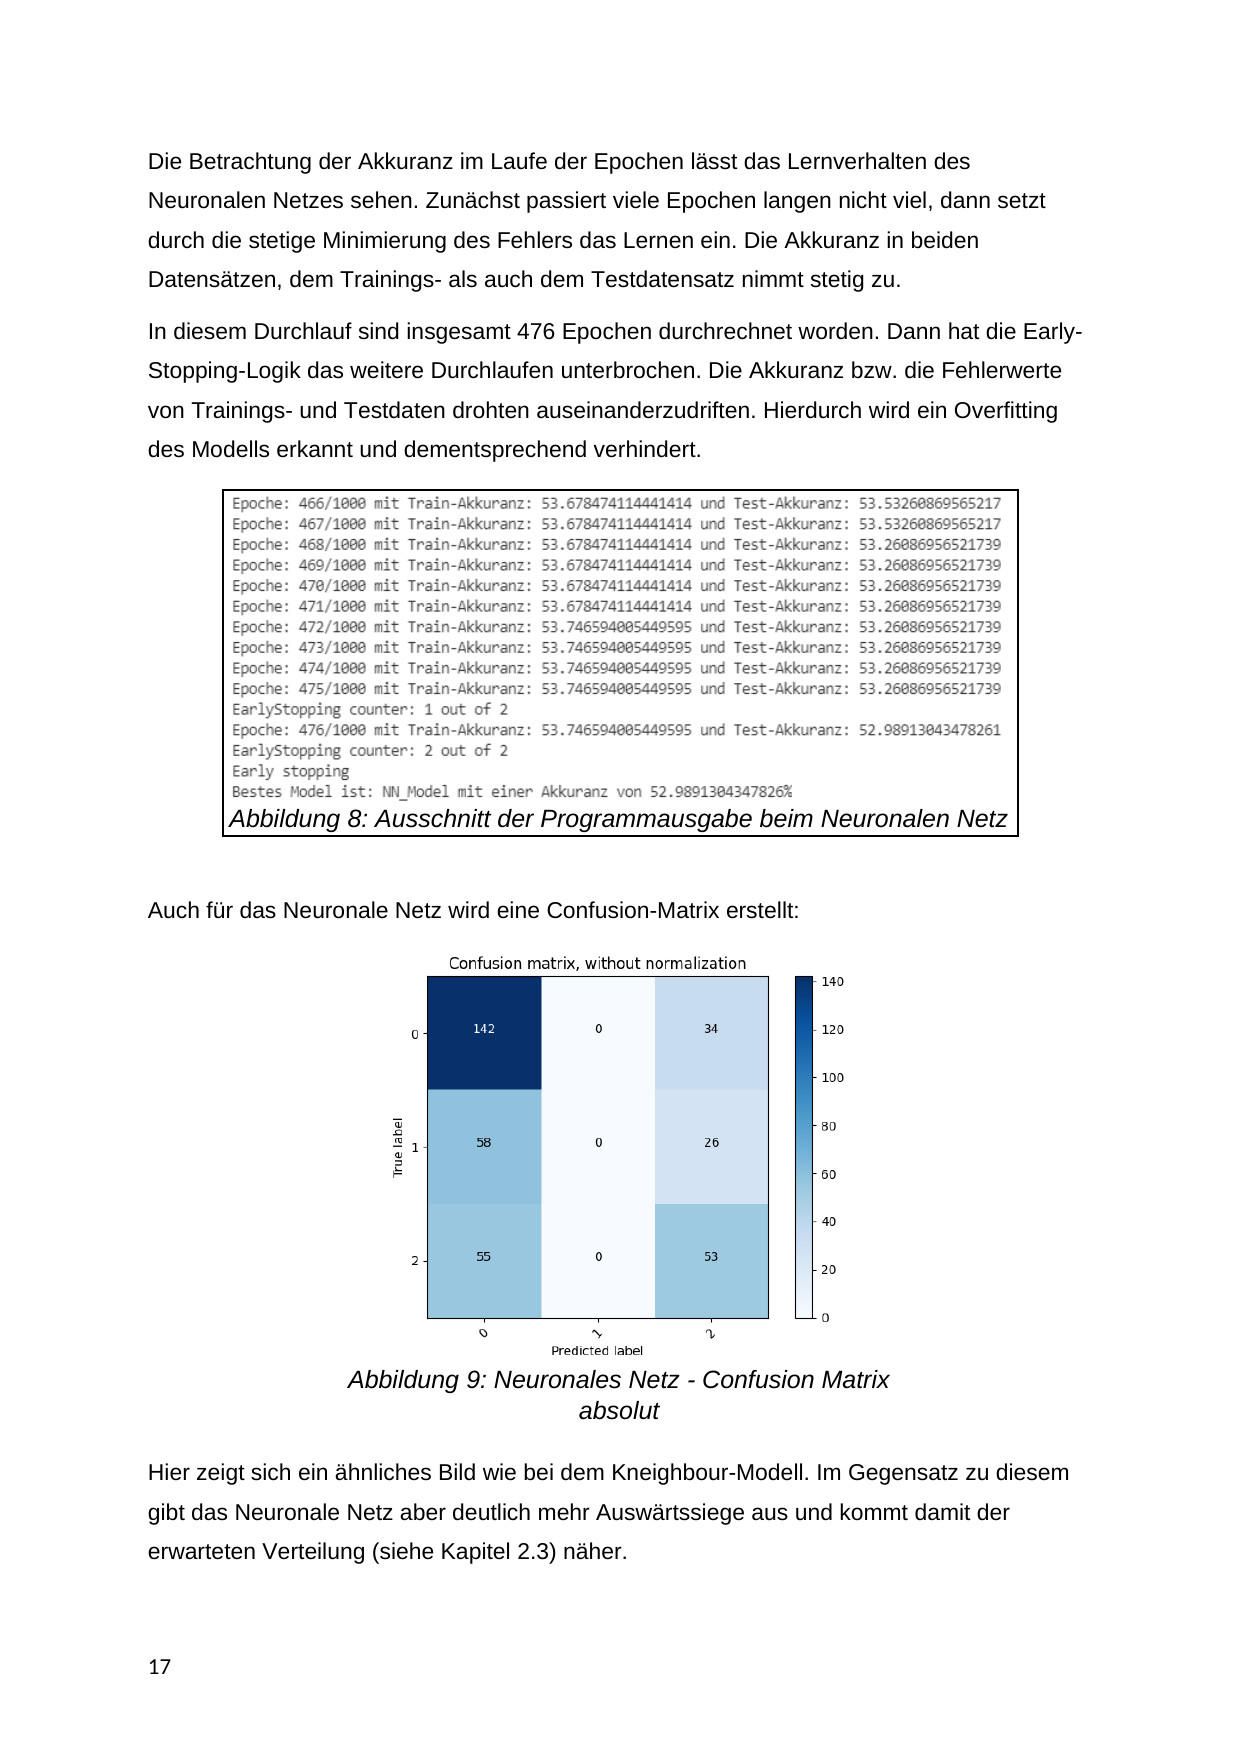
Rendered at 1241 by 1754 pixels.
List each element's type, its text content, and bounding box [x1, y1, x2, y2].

text Auch für das Neuronale Netz wird eine Confusion-Matrix erstellt: [148, 897, 1093, 923]
text Die Betrachtung der Akkuranz im Laufe der Epochen lässt das Lernverhalten des Neuronalen Netzes sehen. Zunächst passiert viele Epochen langen nicht viel, dann setzt durch die stetige Minimierung des Fehlers das Lernen ein. Die Akkuranz in beiden Datensätzen, dem Trainings- als auch dem Testdatensatz nimmt stetig zu. [148, 148, 1093, 292]
picture [226, 493, 1014, 802]
picture [386, 949, 855, 1363]
text Abbildung 8: Ausschnitt der Programmausgabe beim Neuronalen Netz [227, 802, 1014, 832]
text In diesem Durchlauf sind insgesamt 476 Epochen durchrechnet worden. Dann hat die Early-Stopping-Logik das weitere Durchlaufen unterbrochen. Die Akkuranz bzw. die Fehlerwerte von Trainings- und Testdaten drohten auseinanderzudriften. Hierdurch wird ein Overfitting des Modells erkannt und dementsprechend verhindert. [148, 318, 1093, 463]
text Hier zeigt sich ein ähnliches Bild wie bei dem Kneighbour-Modell. Im Gegensatz zu diesem gibt das Neuronale Netz aber deutlich mehr Auswärtssiege aus und kommt damit der erwarteten Verteilung (siehe Kapitel 2.3) näher. [148, 949, 1093, 1565]
text Abbildung 9: Neuronales Netz - Confusion Matrix absolut [348, 962, 892, 1424]
